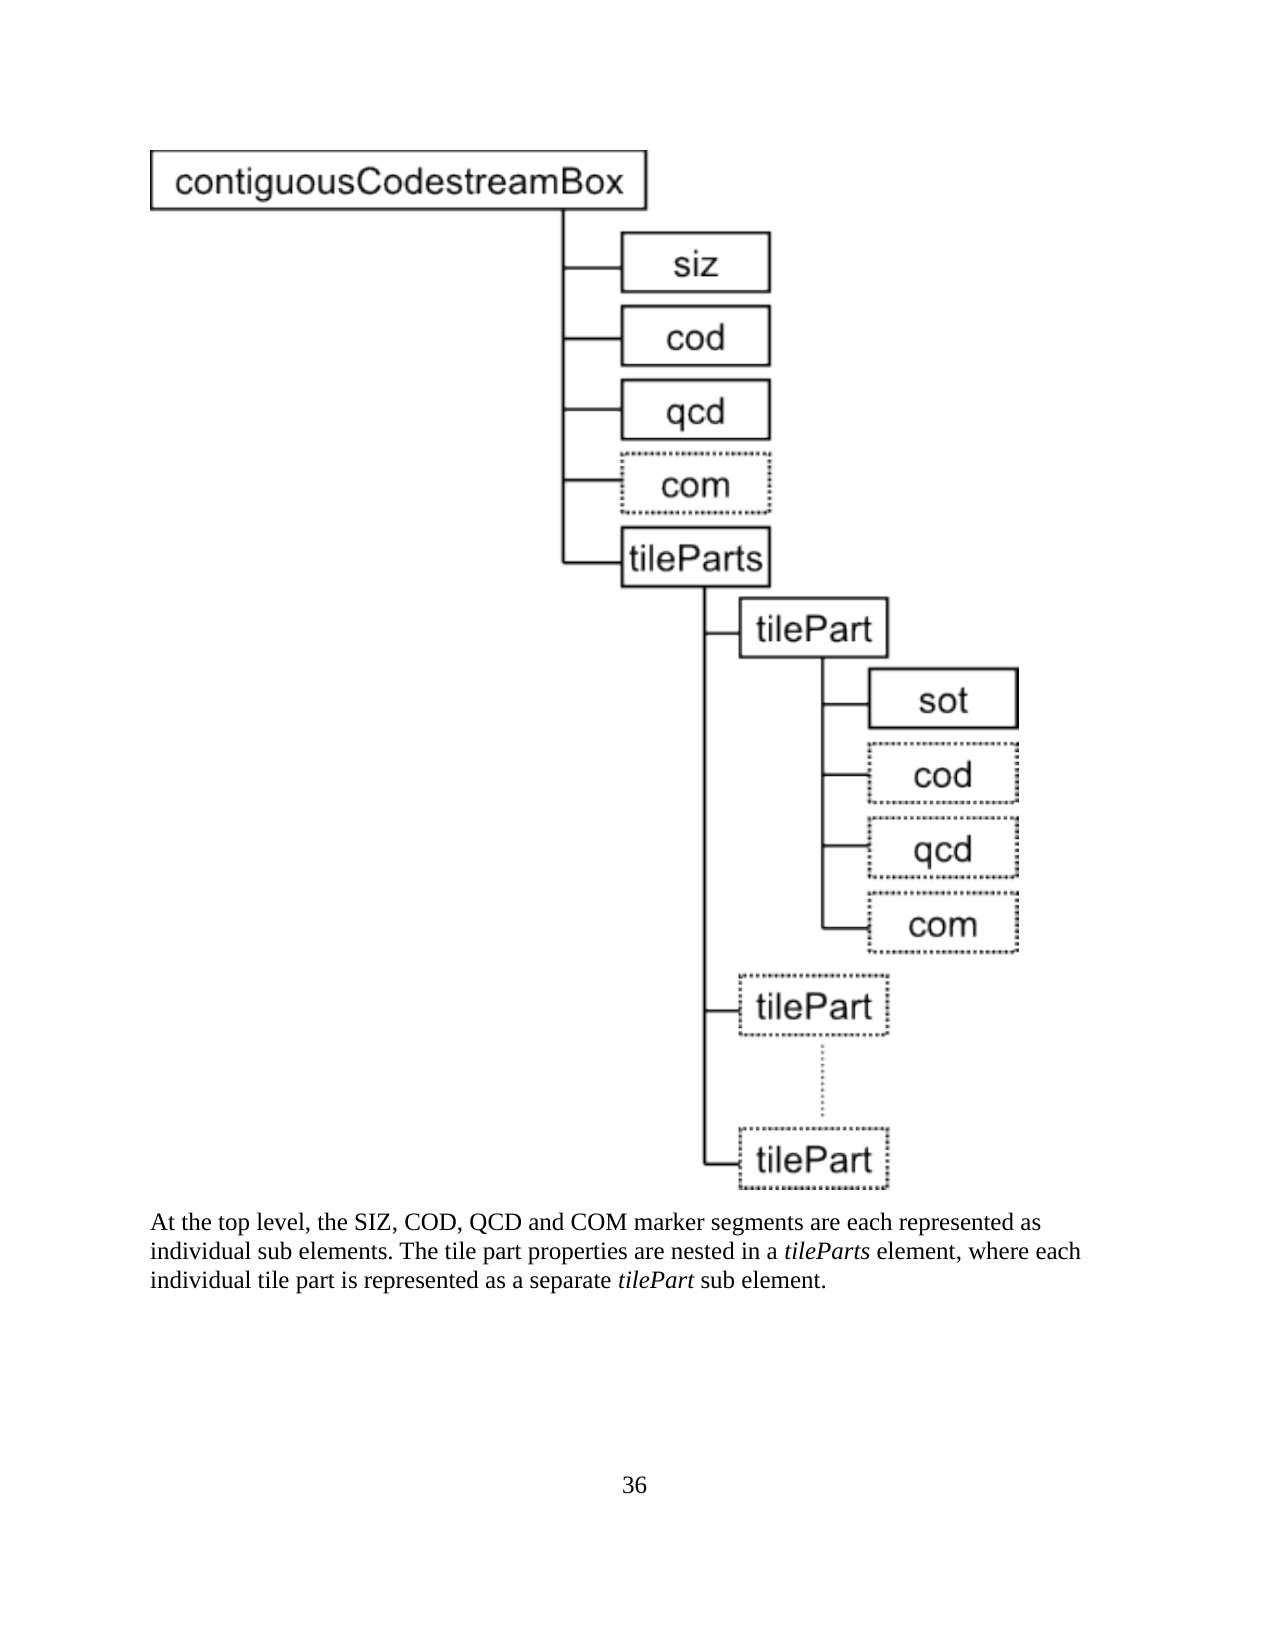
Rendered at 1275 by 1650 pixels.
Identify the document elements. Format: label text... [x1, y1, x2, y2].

picture [150, 150, 1019, 1190]
text At the top level, the SIZ, COD, QCD and COM marker segments are each represented as individual sub elements. The tile part properties are nested in a tileParts element, where each individual tile part is represented as a separate tilePart sub element. [150, 1207, 1125, 1294]
